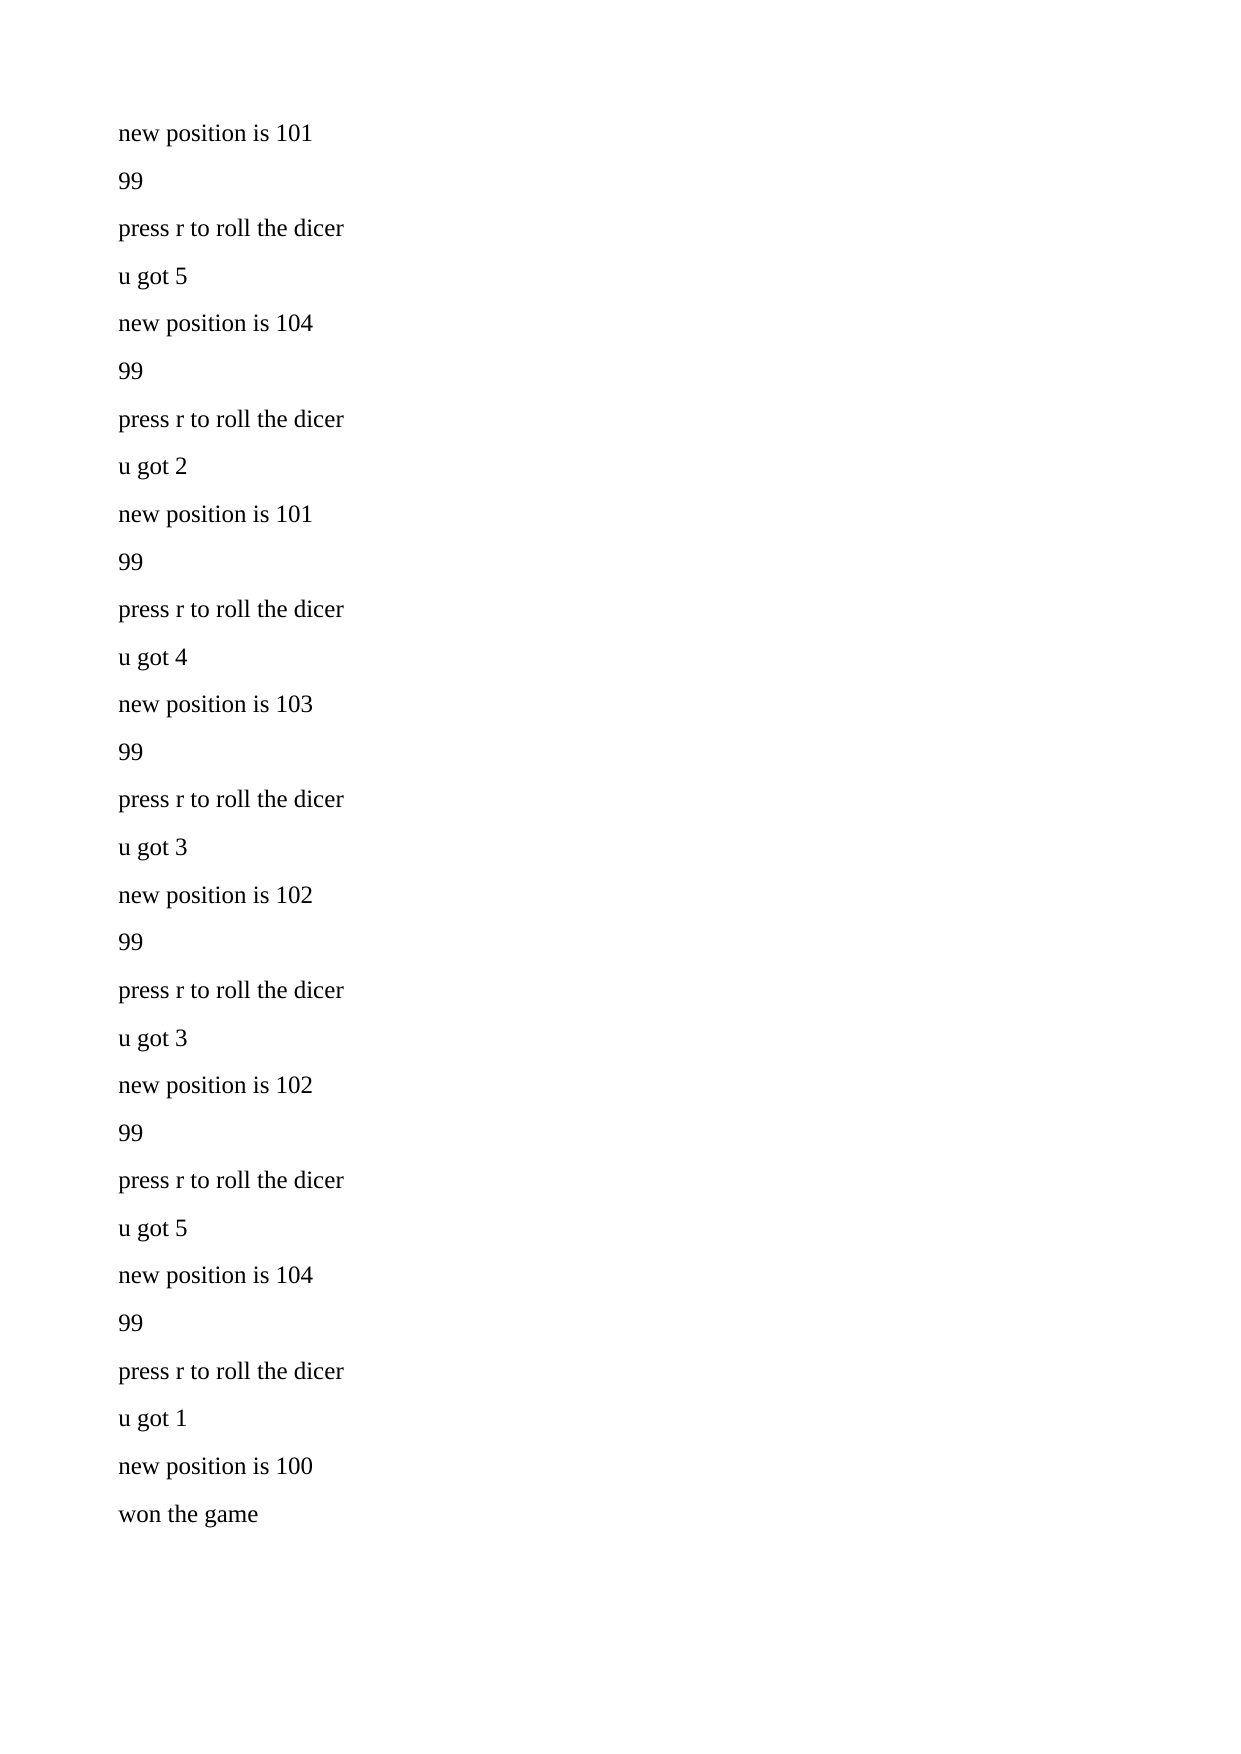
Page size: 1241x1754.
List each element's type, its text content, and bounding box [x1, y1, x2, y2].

text press r to roll the dicer [118, 784, 1122, 813]
text u got 3 [118, 1023, 1122, 1051]
text new position is 104 [118, 1261, 1122, 1289]
text 99 [118, 737, 1122, 766]
text u got 5 [118, 261, 1122, 290]
text 99 [118, 927, 1122, 956]
text press r to roll the dicer [118, 213, 1122, 242]
text press r to roll the dicer [118, 594, 1122, 623]
text 99 [118, 1308, 1122, 1337]
text 99 [118, 1118, 1122, 1147]
text press r to roll the dicer [118, 404, 1122, 432]
text u got 3 [118, 832, 1122, 861]
text u got 1 [118, 1403, 1122, 1432]
text new position is 101 [118, 499, 1122, 528]
text u got 2 [118, 451, 1122, 480]
text new position is 104 [118, 308, 1122, 337]
text 99 [118, 547, 1122, 575]
text new position is 100 [118, 1451, 1122, 1480]
text 99 [118, 356, 1122, 385]
text new position is 102 [118, 880, 1122, 908]
text press r to roll the dicer [118, 975, 1122, 1004]
text new position is 103 [118, 689, 1122, 718]
text press r to roll the dicer [118, 1356, 1122, 1384]
text 99 [118, 166, 1122, 194]
text new position is 101 [118, 118, 1122, 147]
text u got 4 [118, 642, 1122, 671]
text press r to roll the dicer [118, 1165, 1122, 1194]
text won the game [118, 1499, 1122, 1527]
text new position is 102 [118, 1070, 1122, 1099]
text u got 5 [118, 1213, 1122, 1242]
